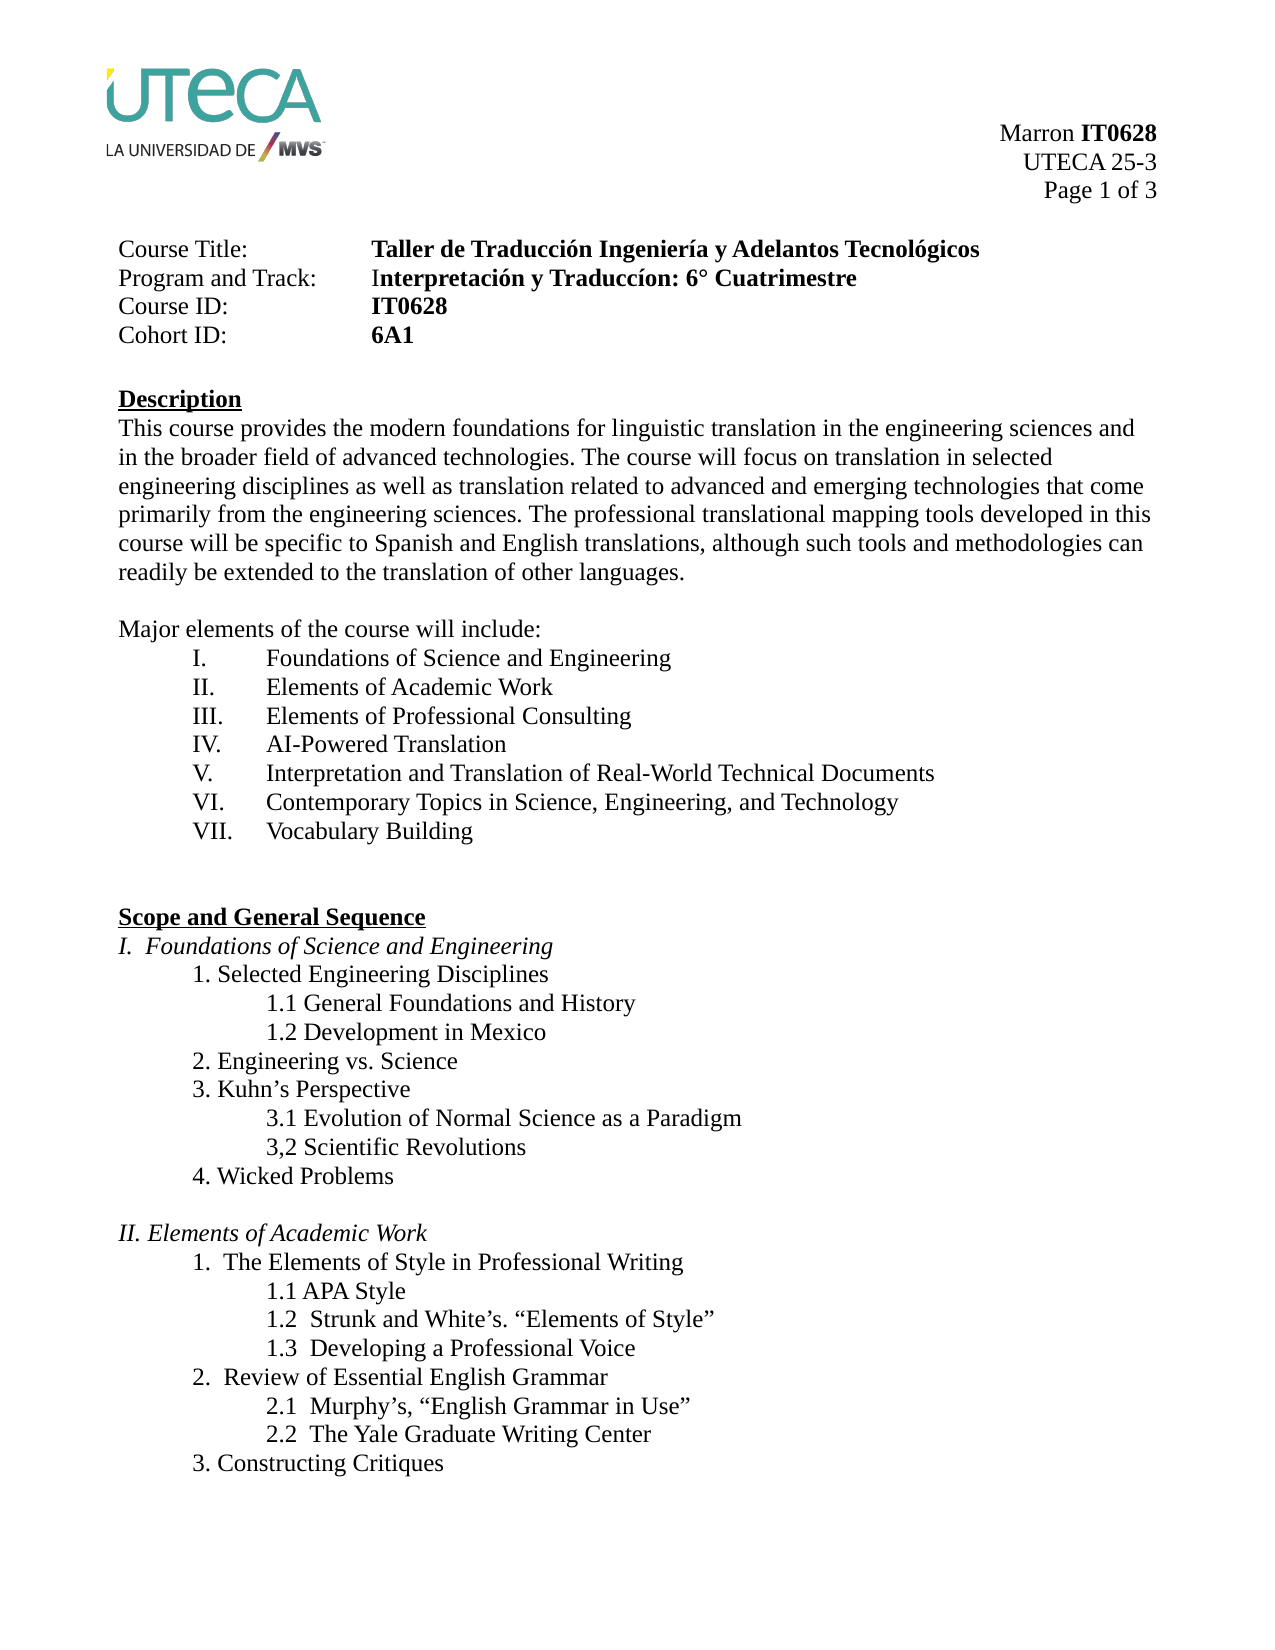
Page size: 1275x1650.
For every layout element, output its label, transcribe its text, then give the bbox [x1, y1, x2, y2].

table_cell 6A1 [371, 320, 1157, 356]
text Major elements of the course will include: [118, 614, 1157, 643]
text 3. Constructing Critiques [192, 1448, 1157, 1477]
text VI. Contemporary Topics in Science, Engineering, and Technology [192, 787, 1157, 816]
text 1.2 Strunk and White’s. “Elements of Style” [192, 1304, 1157, 1333]
text 4. Wicked Problems [192, 1161, 1157, 1189]
text 3.1 Evolution of Normal Science as a Paradigm [266, 1103, 1157, 1132]
text 3. Kuhn’s Perspective [192, 1074, 1157, 1103]
text III. Elements of Professional Consulting [192, 701, 1157, 729]
text This course provides the modern foundations for linguistic translation in the engineering sciences and in the broader field of advanced technologies. The course will focus on translation in selected engineering disciplines as well as translation related to advanced and emerging technologies that come primarily from the engineering sciences. The professional translational mapping tools developed in this course will be specific to Spanish and English translations, although such tools and methodologies can readily be extended to the translation of other languages. [118, 413, 1157, 586]
table_cell Program and Track: [118, 263, 371, 291]
text II. Elements of Academic Work [192, 672, 1157, 701]
text Scope and General Sequence [118, 902, 1157, 931]
text IV. AI-Powered Translation [192, 729, 1157, 758]
text 1.1 APA Style [192, 1276, 1157, 1304]
text 2.2 The Yale Graduate Writing Center [192, 1419, 1157, 1448]
picture [104, 64, 328, 166]
text VII. Vocabulary Building [192, 816, 1157, 844]
table_header Taller de Traducción Ingeniería y Adelantos Tecnológicos [371, 234, 1157, 263]
table_cell Course ID: [118, 291, 371, 320]
text 2.1 Murphy’s, “English Grammar in Use” [192, 1391, 1157, 1419]
table_cell Cohort ID: [118, 320, 371, 356]
text II. Elements of Academic Work [118, 1218, 1157, 1247]
text 2. Engineering vs. Science [192, 1046, 1157, 1074]
table_header Course Title: [118, 234, 371, 263]
text 1.3 Developing a Professional Voice [118, 1333, 1157, 1362]
text 1.1 General Foundations and History [192, 988, 1157, 1017]
text V. Interpretation and Translation of Real-World Technical Documents [192, 758, 1157, 787]
text Description [118, 384, 1157, 413]
text 3,2 Scientific Revolutions [266, 1132, 1157, 1161]
text 2. Review of Essential English Grammar [118, 1362, 1157, 1391]
text 1. The Elements of Style in Professional Writing [118, 1247, 1157, 1276]
text 1. Selected Engineering Disciplines [192, 959, 1157, 988]
text I. Foundations of Science and Engineering [118, 931, 1157, 959]
text I. Foundations of Science and Engineering [192, 643, 1157, 672]
text 1.2 Development in Mexico [192, 1017, 1157, 1046]
table_cell IT0628 [371, 291, 1157, 320]
table_cell Interpretación y Traduccíon: 6° Cuatrimestre [371, 263, 1157, 291]
